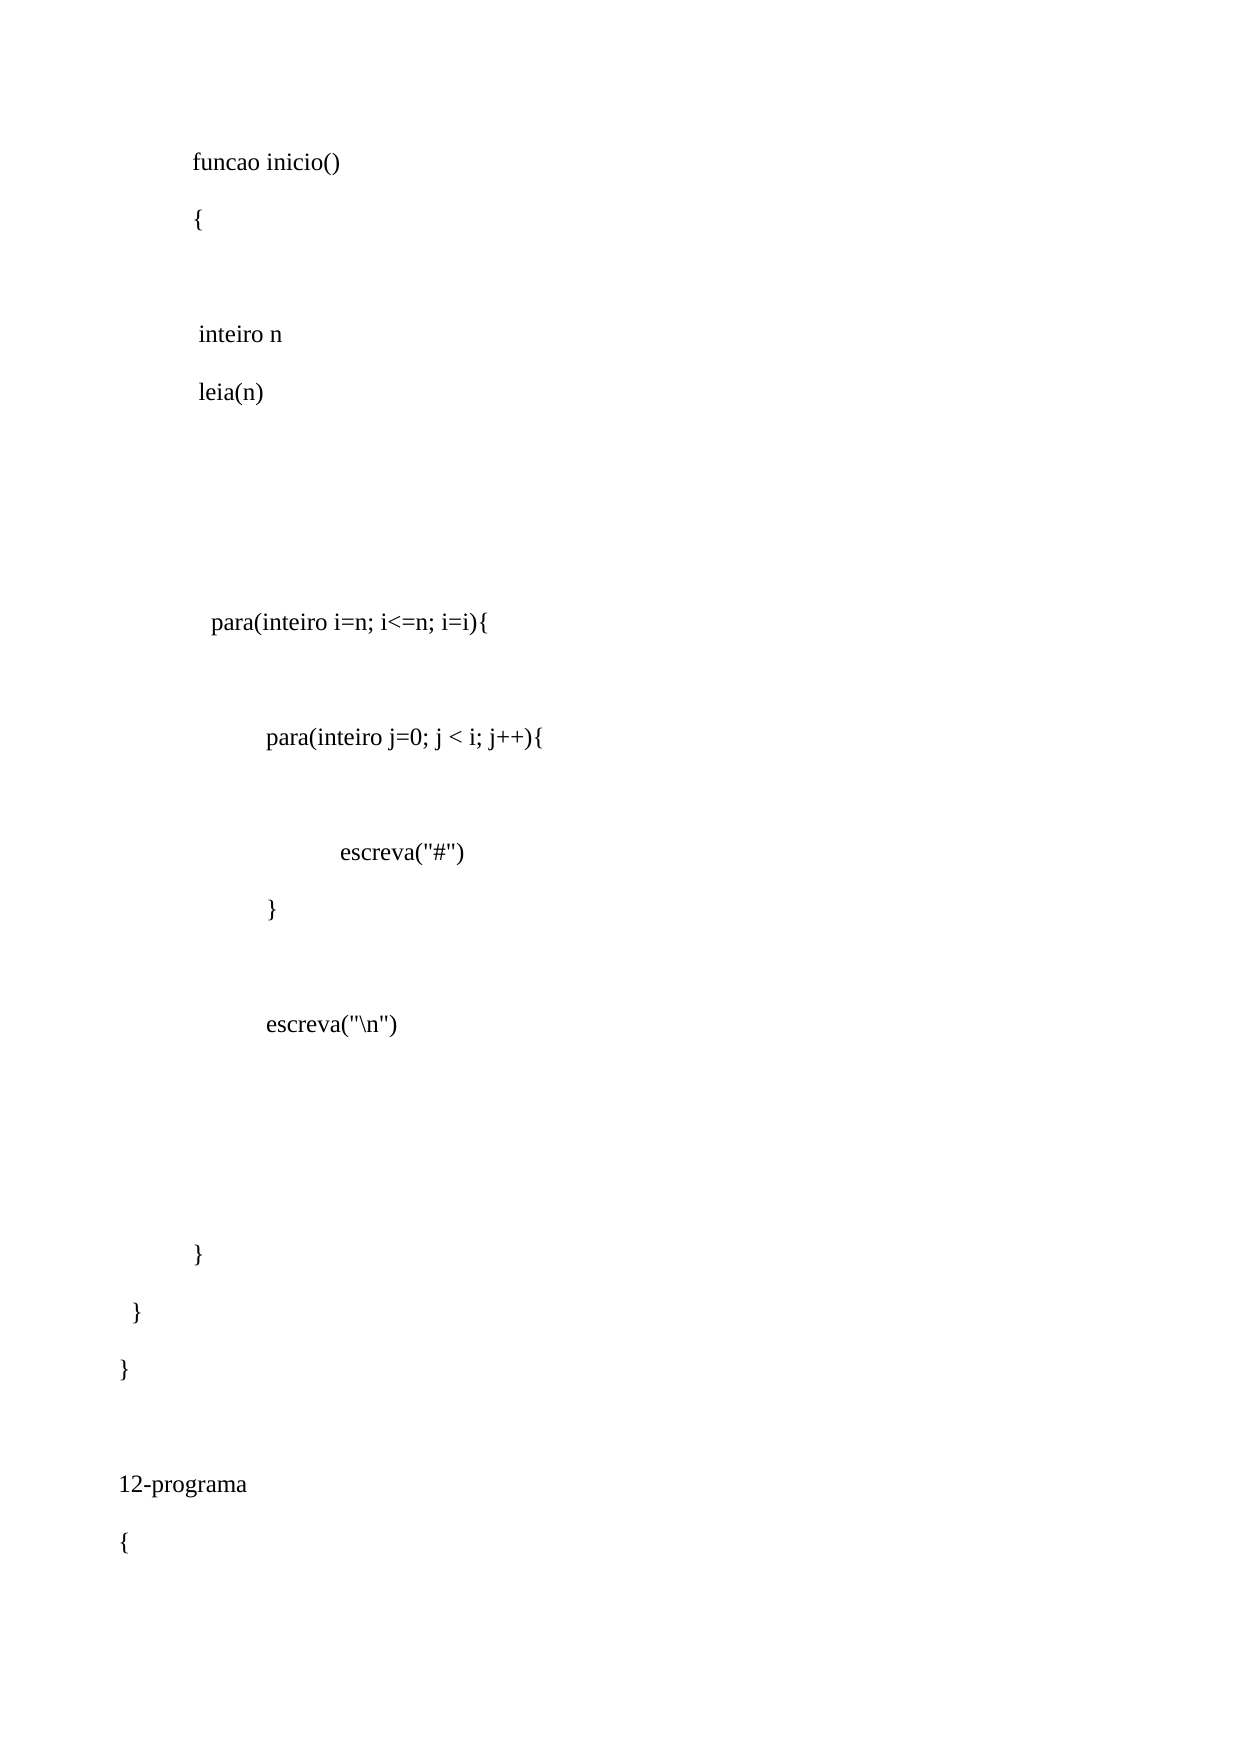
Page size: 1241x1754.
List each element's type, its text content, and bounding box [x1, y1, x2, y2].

text 12-programa [118, 1469, 1122, 1498]
text escreva("#") [118, 837, 1122, 866]
text para(inteiro i=n; i<=n; i=i){ [118, 607, 1122, 636]
text { [118, 1527, 1122, 1556]
text } [118, 1297, 1122, 1326]
text para(inteiro j=0; j < i; j++){ [118, 722, 1122, 751]
text inteiro n [118, 319, 1122, 348]
text funcao inicio() [118, 147, 1122, 176]
text leia(n) [118, 377, 1122, 406]
text { [118, 204, 1122, 233]
text } [118, 894, 1122, 923]
text escreva("\n") [118, 1009, 1122, 1038]
text } [118, 1239, 1122, 1268]
text } [118, 1354, 1122, 1383]
